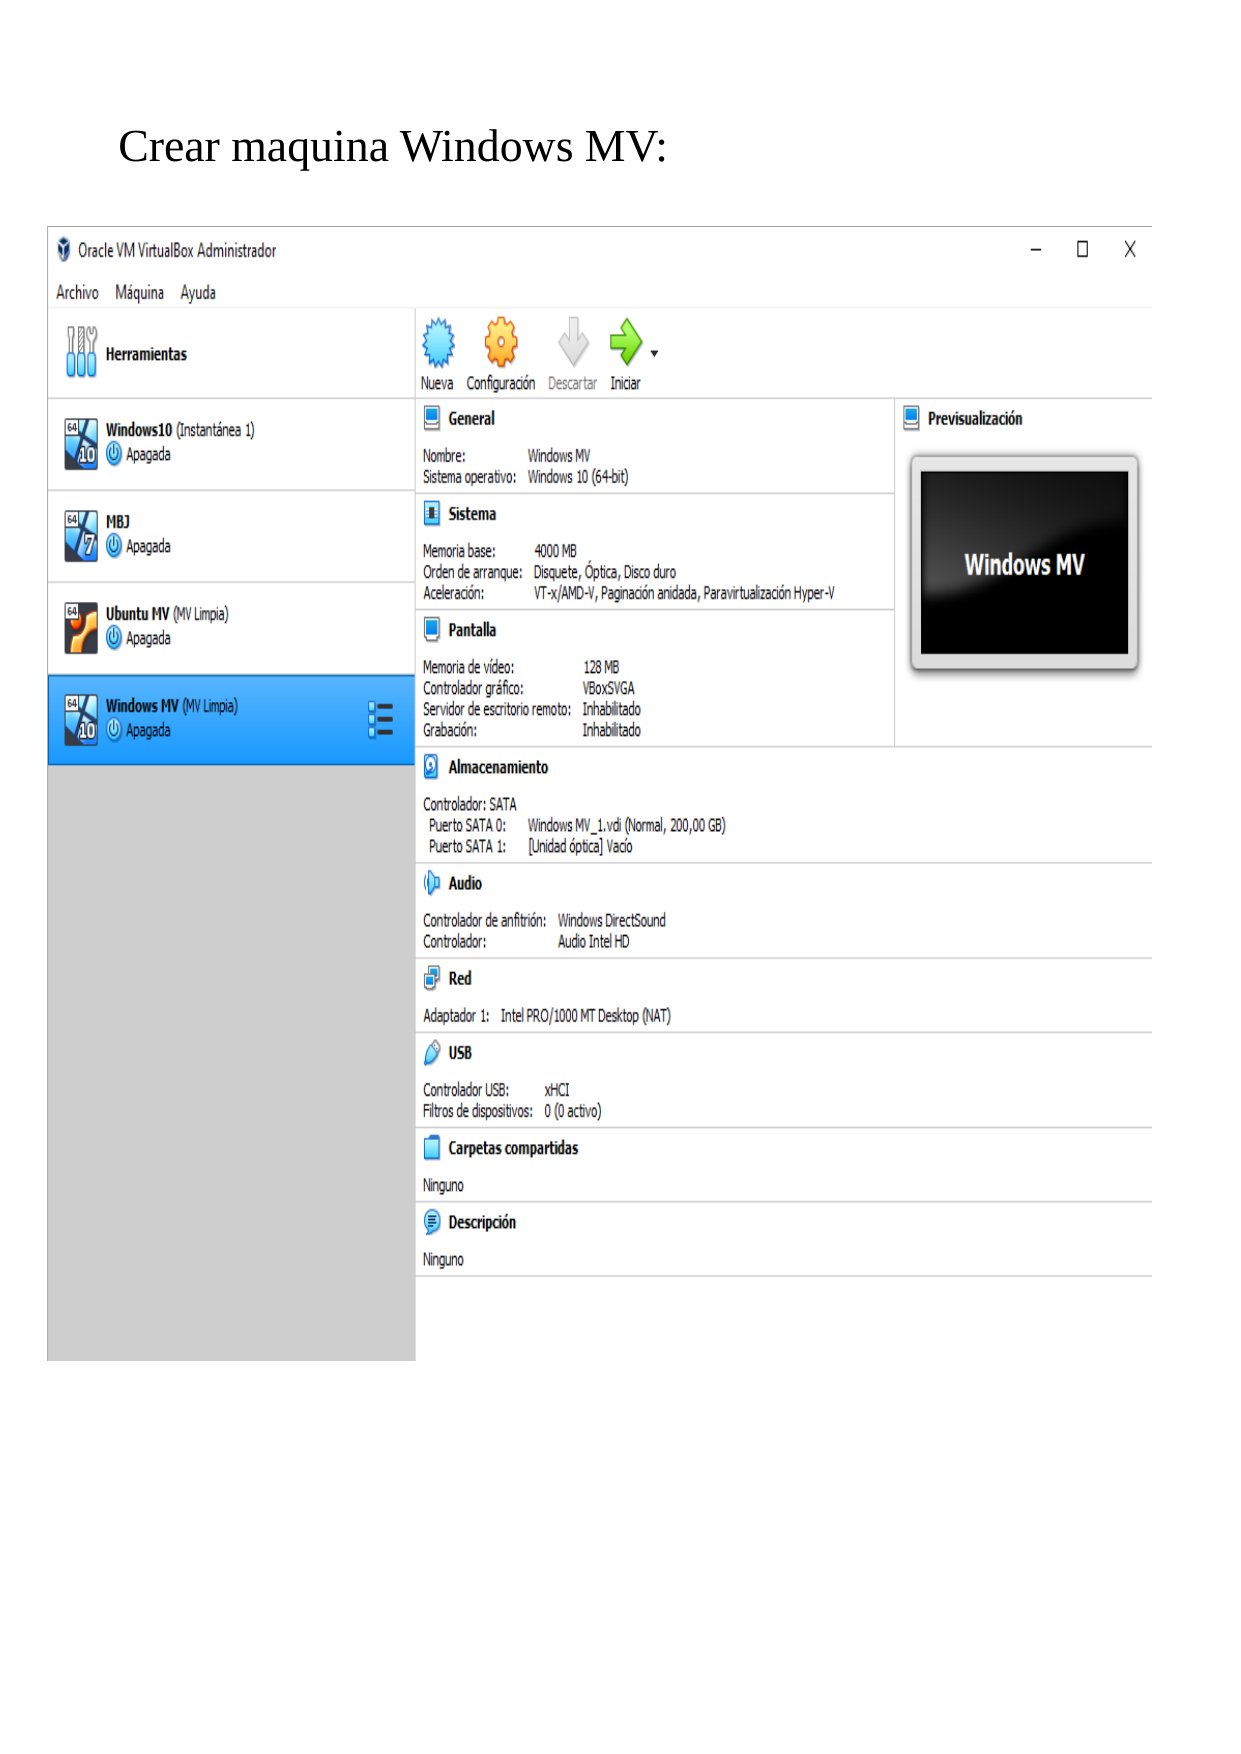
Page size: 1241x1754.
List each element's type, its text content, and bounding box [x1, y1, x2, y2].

text Crear maquina Windows MV: [118, 118, 1122, 171]
picture [47, 226, 1153, 1361]
